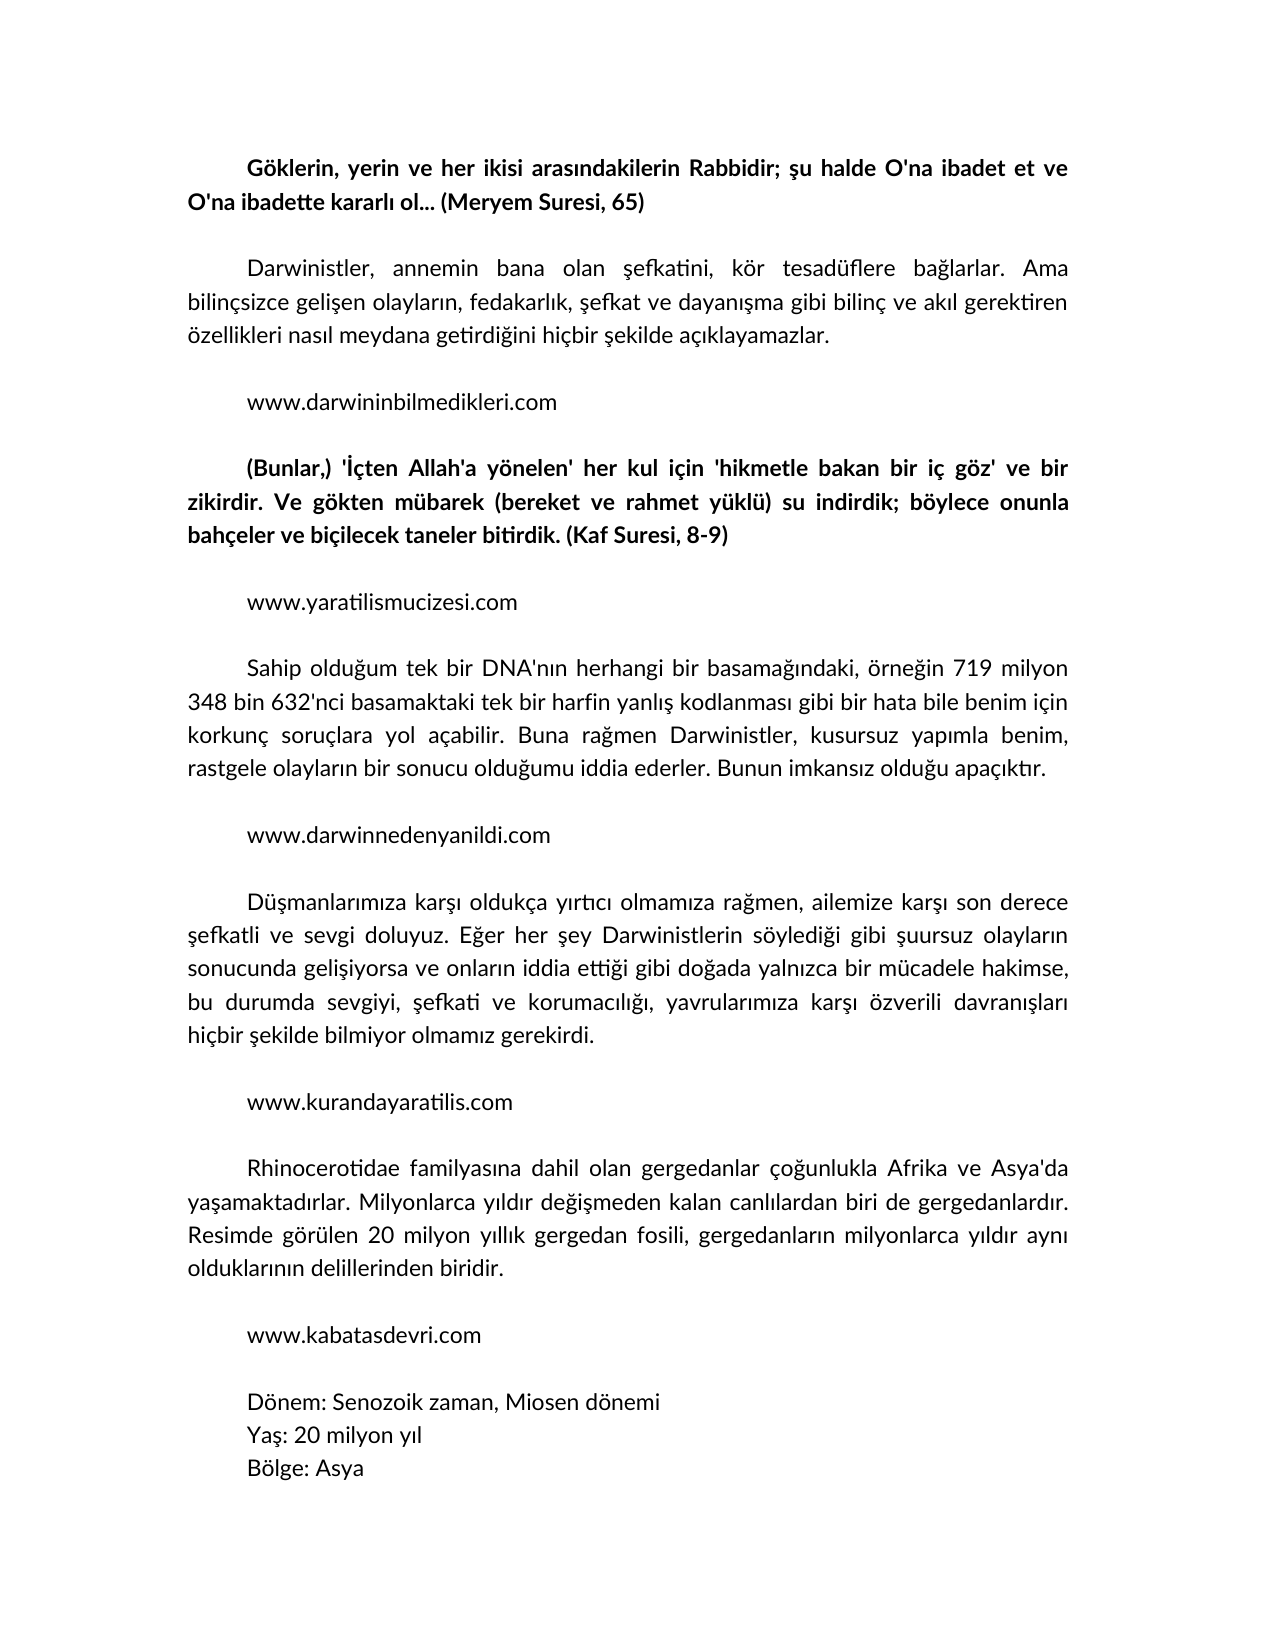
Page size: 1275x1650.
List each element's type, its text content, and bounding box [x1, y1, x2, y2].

text www.darwininbilmedikleri.com [187, 383, 1070, 417]
text Rhinocerotidae familyasına dahil olan gergedanlar çoğunlukla Afrika ve Asya'da yaşamaktadırlar. Milyonlarca yıldır değişmeden kalan canlılardan biri de gergedanlardır. Resimde görülen 20 milyon yıllık gergedan fosili, gergedanların milyonlarca yıldır aynı olduklarının delillerinden biridir. [187, 1150, 1070, 1283]
text Sahip olduğum tek bir DNA'nın herhangi bir basamağındaki, örneğin 719 milyon 348 bin 632'nci basamaktaki tek bir harfin yanlış kodlanması gibi bir hata bile benim için korkunç soruçlara yol açabilir. Buna rağmen Darwinistler, kusursuz yapımla benim, rastgele olayların bir sonucu olduğumu iddia ederler. Bunun imkansız olduğu apaçıktır. [187, 650, 1070, 783]
text Darwinistler, annemin bana olan şefkatini, kör tesadüflere bağlarlar. Ama bilinçsizce gelişen olayların, fedakarlık, şefkat ve dayanışma gibi bilinç ve akıl gerektiren özellikleri nasıl meydana getirdiğini hiçbir şekilde açıklayamazlar. [187, 250, 1070, 350]
text (Bunlar,) 'İçten Allah'a yönelen' her kul için 'hikmetle bakan bir iç göz' ve bir zikirdir. Ve gökten mübarek (bereket ve rahmet yüklü) su indirdik; böylece onunla bahçeler ve biçilecek taneler bitirdik. (Kaf Suresi, 8-9) [187, 450, 1070, 550]
text Yaş: 20 milyon yıl [187, 1417, 1070, 1450]
text Düşmanlarımıza karşı oldukça yırtıcı olmamıza rağmen, ailemize karşı son derece şefkatli ve sevgi doluyuz. Eğer her şey Darwinistlerin söylediği gibi şuursuz olayların sonucunda gelişiyorsa ve onların iddia ettiği gibi doğada yalnızca bir mücadele hakimse, bu durumda sevgiyi, şefkati ve korumacılığı, yavrularımıza karşı özverili davranışları hiçbir şekilde bilmiyor olmamız gerekirdi. [187, 883, 1070, 1050]
text Dönem: Senozoik zaman, Miosen dönemi [187, 1383, 1070, 1417]
text Bölge: Asya [187, 1450, 1070, 1483]
text www.kabatasdevri.com [187, 1317, 1070, 1350]
text www.kurandayaratilis.com [187, 1083, 1070, 1117]
text www.darwinnedenyanildi.com [187, 817, 1070, 850]
text Göklerin, yerin ve her ikisi arasındakilerin Rabbidir; şu halde O'na ibadet et ve O'na ibadette kararlı ol... (Meryem Suresi, 65) [187, 150, 1070, 217]
text www.yaratilismucizesi.com [187, 583, 1070, 617]
